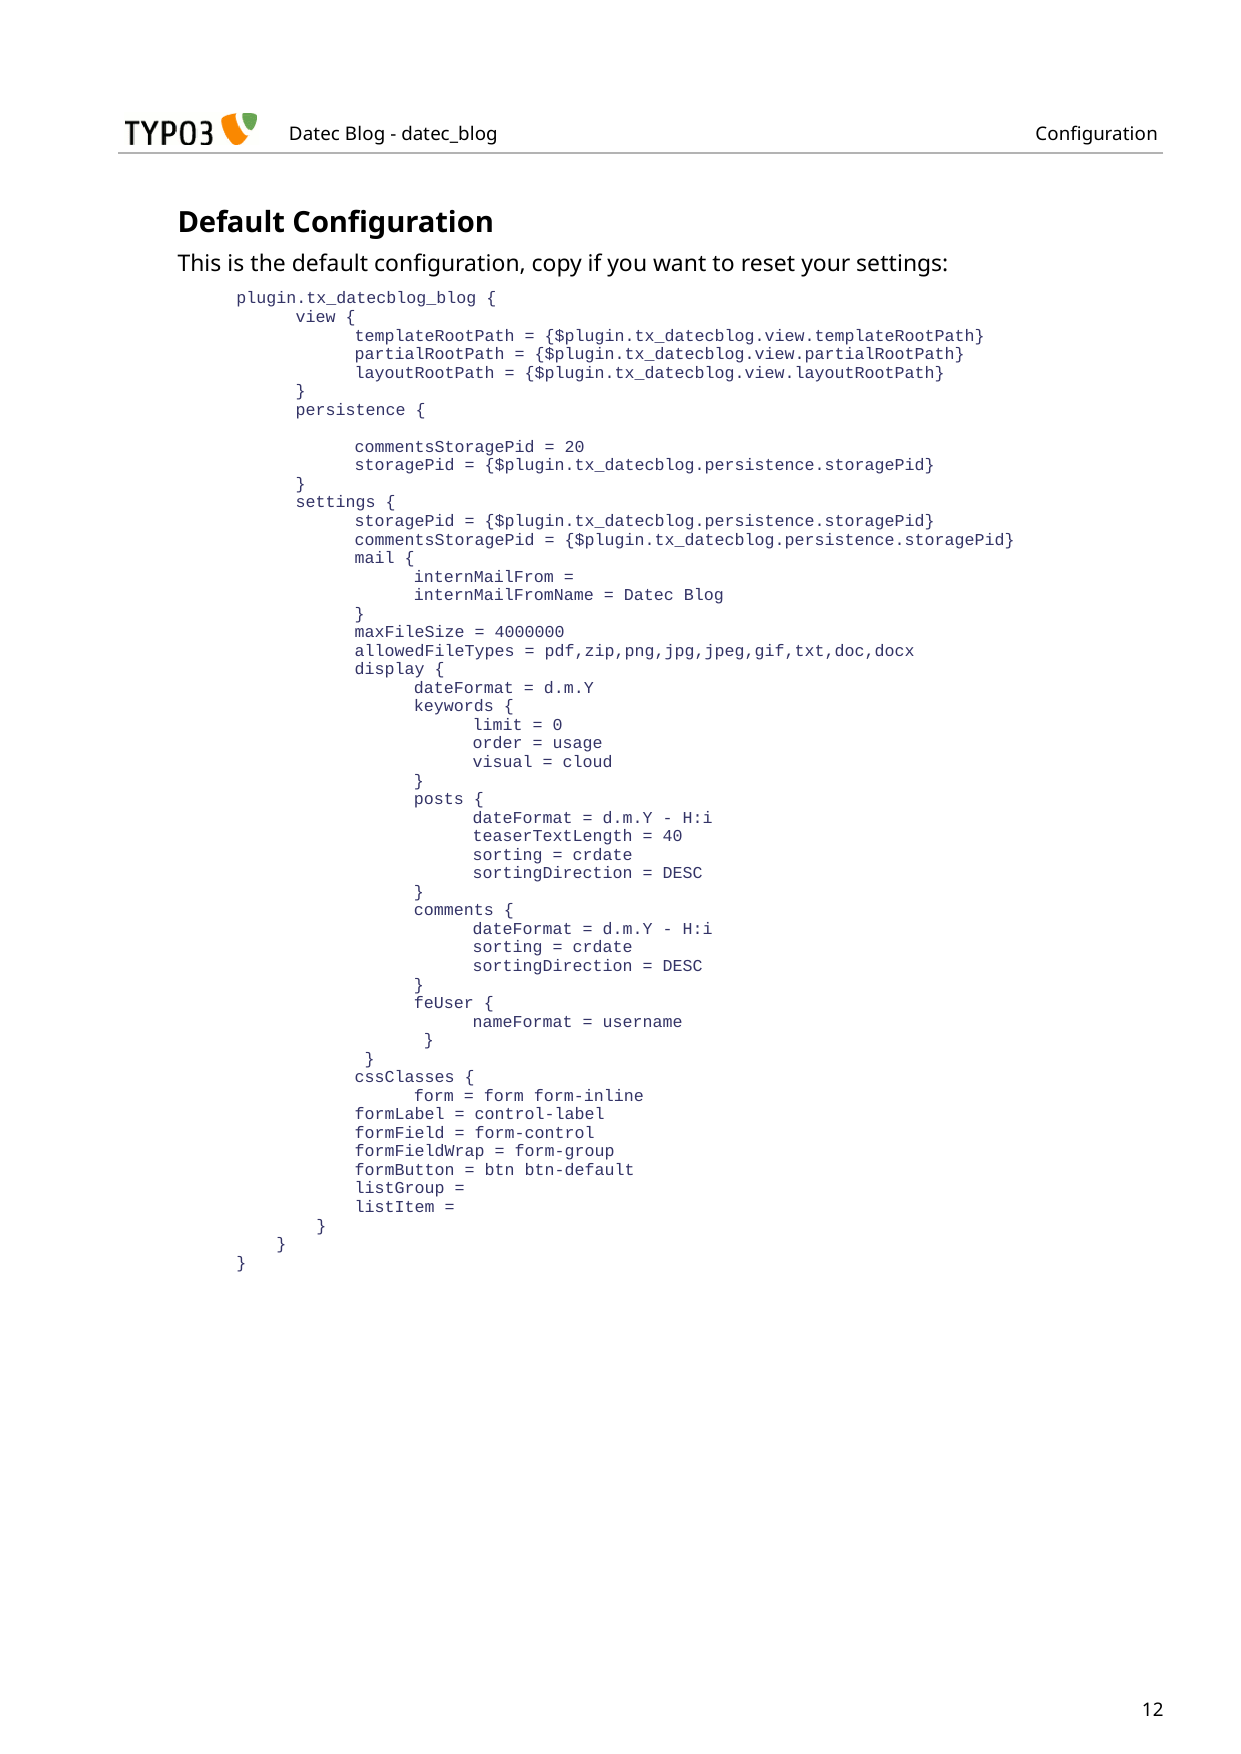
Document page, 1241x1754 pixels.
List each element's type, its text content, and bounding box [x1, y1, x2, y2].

text } [236, 606, 1163, 624]
text } [236, 1217, 1163, 1236]
text maxFileSize = 4000000 [236, 624, 1163, 643]
text form = form form-inline [236, 1088, 1163, 1106]
text internMailFrom = [236, 568, 1163, 587]
text order = usage [236, 735, 1163, 754]
subtitle Default Configuration [177, 202, 1163, 241]
text listGroup = [236, 1180, 1163, 1199]
text formFieldWrap = form-group [236, 1143, 1163, 1162]
text allowedFileTypes = pdf,zip,png,jpg,jpeg,gif,txt,doc,docx [236, 643, 1163, 661]
text mail { [236, 550, 1163, 568]
text settings { [236, 494, 1163, 513]
text } [236, 772, 1163, 791]
text storagePid = {$plugin.tx_datecblog.persistence.storagePid} [236, 457, 1163, 476]
text formField = form-control [236, 1125, 1163, 1143]
text dateFormat = d.m.Y [236, 680, 1163, 698]
text feUser { [236, 995, 1163, 1013]
text visual = cloud [236, 754, 1163, 772]
text view { [236, 309, 1163, 327]
text teaserTextLength = 40 [236, 828, 1163, 847]
text display { [236, 661, 1163, 680]
text dateFormat = d.m.Y - H:i [236, 809, 1163, 828]
text } [236, 884, 1163, 902]
text commentsStoragePid = 20 [236, 439, 1163, 457]
text storagePid = {$plugin.tx_datecblog.persistence.storagePid} [236, 513, 1163, 531]
text This is the default configuration, copy if you want to reset your settings: [177, 247, 1163, 278]
text nameFormat = username [236, 1013, 1163, 1032]
text limit = 0 [236, 717, 1163, 735]
text sortingDirection = DESC [236, 958, 1163, 976]
text keywords { [236, 698, 1163, 717]
text } [236, 1051, 1163, 1069]
text } [236, 1254, 1163, 1273]
text } [236, 476, 1163, 494]
text layoutRootPath = {$plugin.tx_datecblog.view.layoutRootPath} [236, 364, 1163, 383]
text } [236, 1236, 1163, 1254]
text posts { [236, 791, 1163, 809]
text internMailFromName = Datec Blog [236, 587, 1163, 606]
text listItem = [236, 1199, 1163, 1217]
text cssClasses { [236, 1069, 1163, 1088]
text plugin.tx_datecblog_blog { [118, 290, 1163, 309]
text sorting = crdate [236, 847, 1163, 865]
text comments { [236, 902, 1163, 921]
text } [236, 976, 1163, 995]
text } [236, 383, 1163, 402]
picture [124, 112, 260, 145]
text sortingDirection = DESC [236, 865, 1163, 884]
text formButton = btn btn-default [236, 1162, 1163, 1180]
text } [236, 1032, 1163, 1051]
text sorting = crdate [236, 939, 1163, 958]
text dateFormat = d.m.Y - H:i [236, 921, 1163, 939]
text commentsStoragePid = {$plugin.tx_datecblog.persistence.storagePid} [236, 531, 1163, 550]
text partialRootPath = {$plugin.tx_datecblog.view.partialRootPath} [236, 346, 1163, 364]
text templateRootPath = {$plugin.tx_datecblog.view.templateRootPath} [236, 327, 1163, 346]
text formLabel = control-label [236, 1106, 1163, 1125]
text persistence { [236, 402, 1163, 420]
